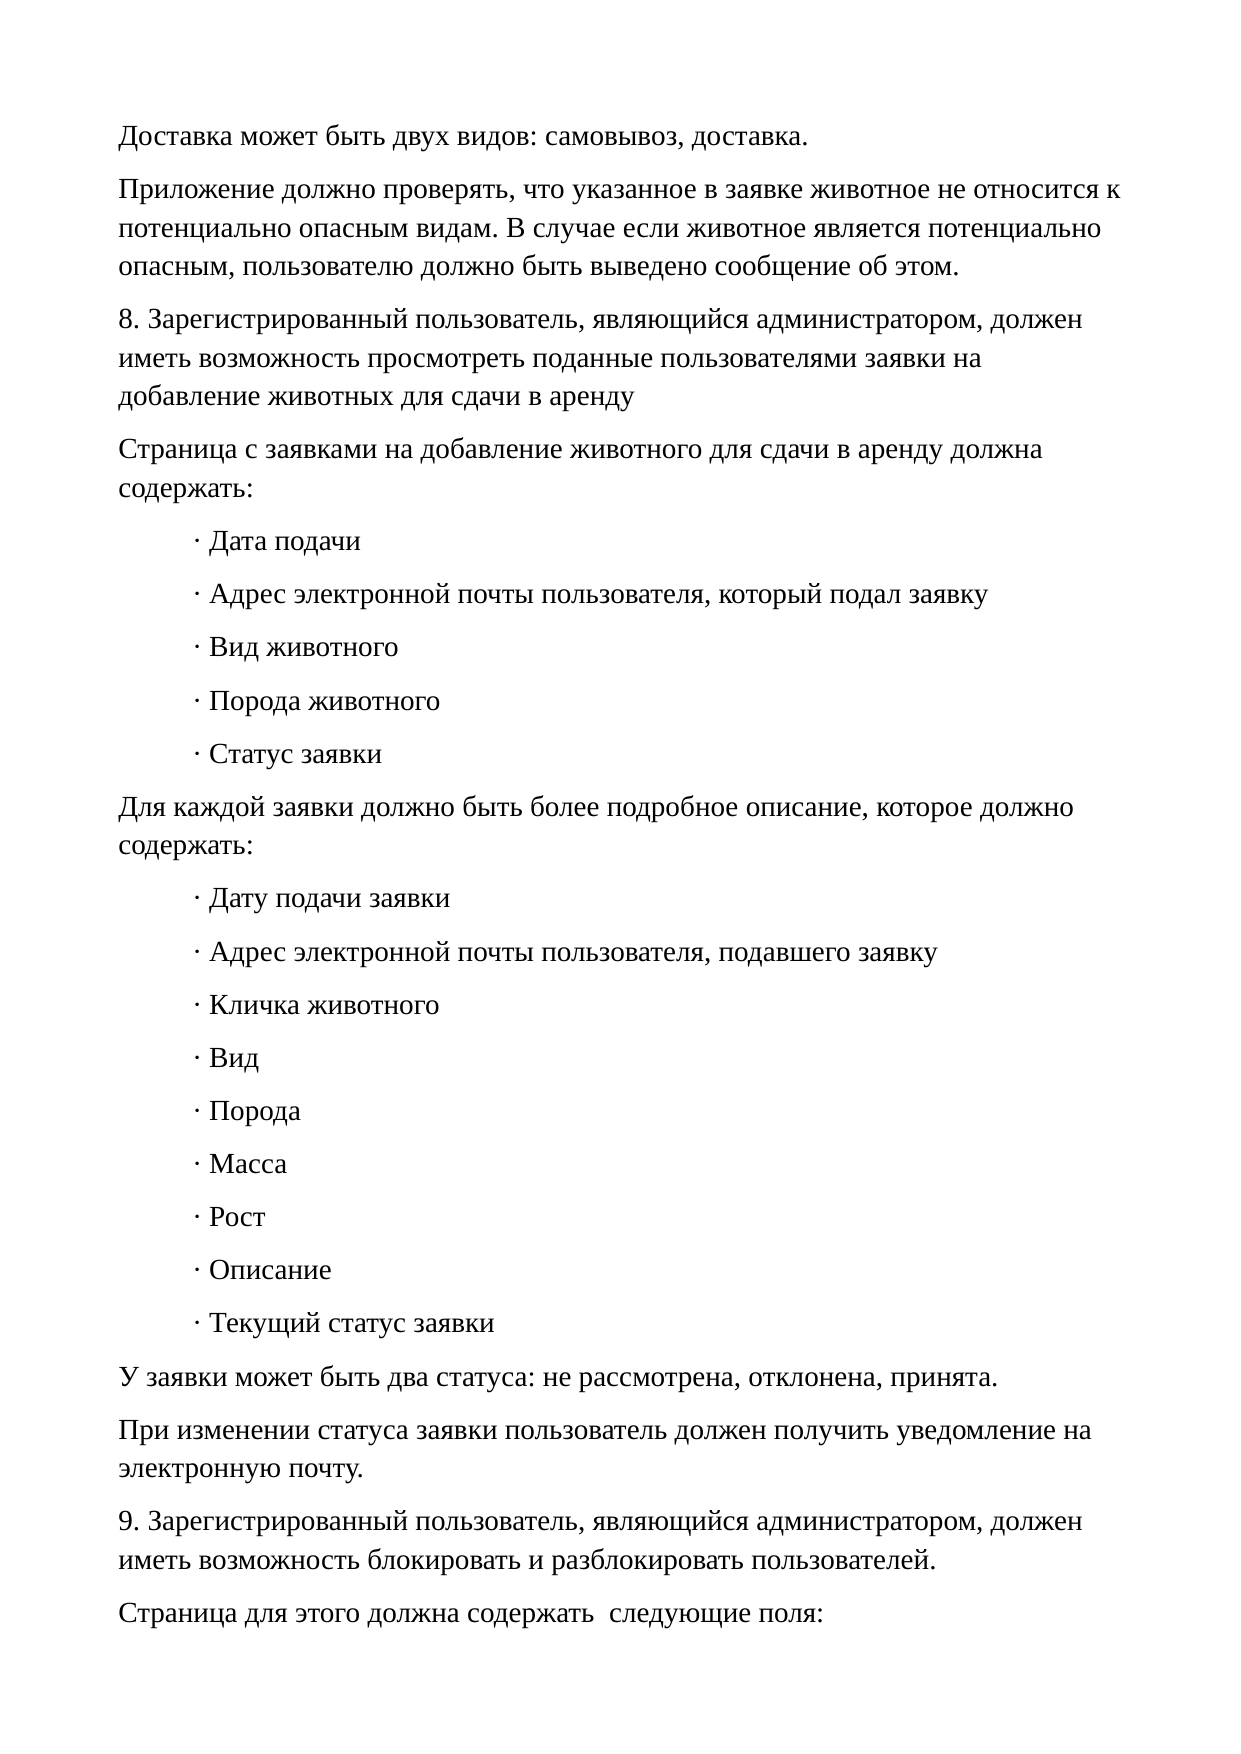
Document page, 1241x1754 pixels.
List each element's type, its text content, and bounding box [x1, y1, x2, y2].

text · Вид животного [118, 629, 1122, 663]
text · Рост [118, 1199, 1122, 1233]
text · Порода животного [118, 683, 1122, 716]
text У заявки может быть два статуса: не рассмотрена, отклонена, принята. [118, 1359, 1122, 1392]
text · Вид [118, 1040, 1122, 1073]
text Доставка может быть двух видов: самовывоз, доставка. [118, 118, 1122, 152]
text 8. Зарегистрированный пользователь, являющийся администратором, должен иметь возможность просмотреть поданные пользователями заявки на добавление животных для сдачи в аренду [118, 301, 1122, 412]
text · Текущий статус заявки [118, 1306, 1122, 1339]
text Для каждой заявки должно быть более подробное описание, которое должно содержать: [118, 789, 1122, 861]
text При изменении статуса заявки пользователь должен получить уведомление на электронную почту. [118, 1412, 1122, 1484]
text · Статус заявки [118, 736, 1122, 769]
text · Дата подачи [118, 523, 1122, 557]
text Страница для этого должна содержать следующие поля: [118, 1595, 1122, 1629]
text · Описание [118, 1252, 1122, 1286]
text · Порода [118, 1093, 1122, 1127]
text · Адрес электронной почты пользователя, который подал заявку [118, 576, 1122, 610]
text · Кличка животного [118, 987, 1122, 1020]
text Приложение должно проверять, что указанное в заявке животное не относится к потенциально опасным видам. В случае если животное является потенциально опасным, пользователю должно быть выведено сообщение об этом. [118, 171, 1122, 282]
text · Дату подачи заявки [118, 881, 1122, 914]
text · Адрес электронной почты пользователя, подавшего заявку [118, 934, 1122, 967]
text Страница с заявками на добавление животного для сдачи в аренду должна содержать: [118, 432, 1122, 504]
text · Масса [118, 1146, 1122, 1180]
text 9. Зарегистрированный пользователь, являющийся администратором, должен иметь возможность блокировать и разблокировать пользователей. [118, 1503, 1122, 1576]
